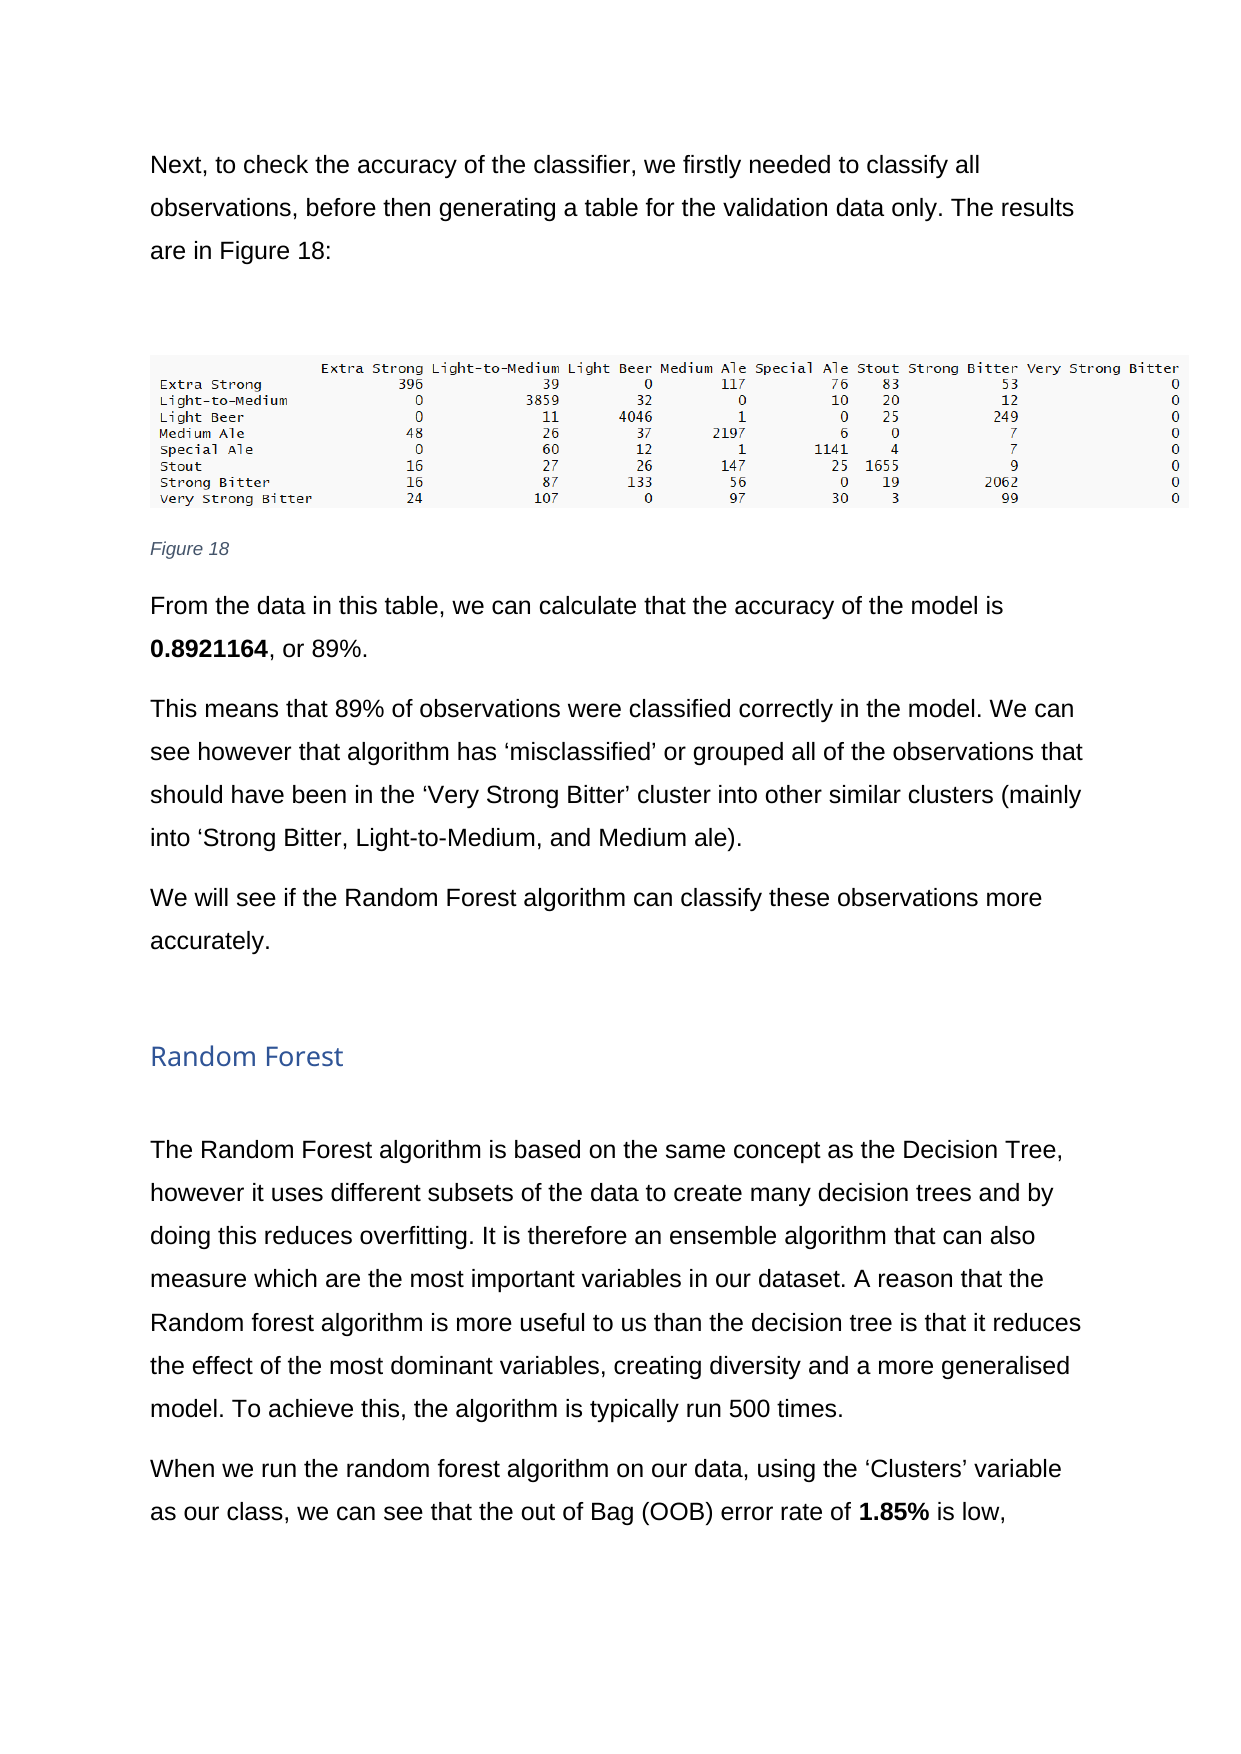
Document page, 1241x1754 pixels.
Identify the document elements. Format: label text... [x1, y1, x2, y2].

text Figure 18 [150, 538, 1090, 559]
text The Random Forest algorithm is based on the same concept as the Decision Tree, however it uses different subsets of the data to create many decision trees and by doing this reduces overfitting. It is therefore an ensemble algorithm that can also measure which are the most important variables in our dataset. A reason that the Random forest algorithm is more useful to us than the decision tree is that it reduces the effect of the most dominant variables, creating diversity and a more generalised model. To achieve this, the algorithm is typically run 500 times. [150, 1135, 1090, 1423]
subtitle Random Forest [150, 1037, 1090, 1074]
text When we run the random forest algorithm on our data, using the ‘Clusters’ variable as our class, we can see that the out of Bag (OOB) error rate of 1.85% is low, [150, 1454, 1090, 1526]
text Next, to check the accuracy of the classifier, we firstly needed to classify all observations, before then generating a table for the validation data only. The results are in Figure 18: [150, 150, 1090, 265]
text We will see if the Random Forest algorithm can classify these observations more accurately. [150, 883, 1090, 955]
text From the data in this table, we can calculate that the accuracy of the model is 0.8921164, or 89%. [150, 591, 1090, 663]
text This means that 89% of observations were classified correctly in the model. We can see however that algorithm has ‘misclassified’ or grouped all of the observations that should have been in the ‘Very Strong Bitter’ cluster into other similar clusters (mainly into ‘Strong Bitter, Light-to-Medium, and Medium ale). [150, 694, 1090, 852]
